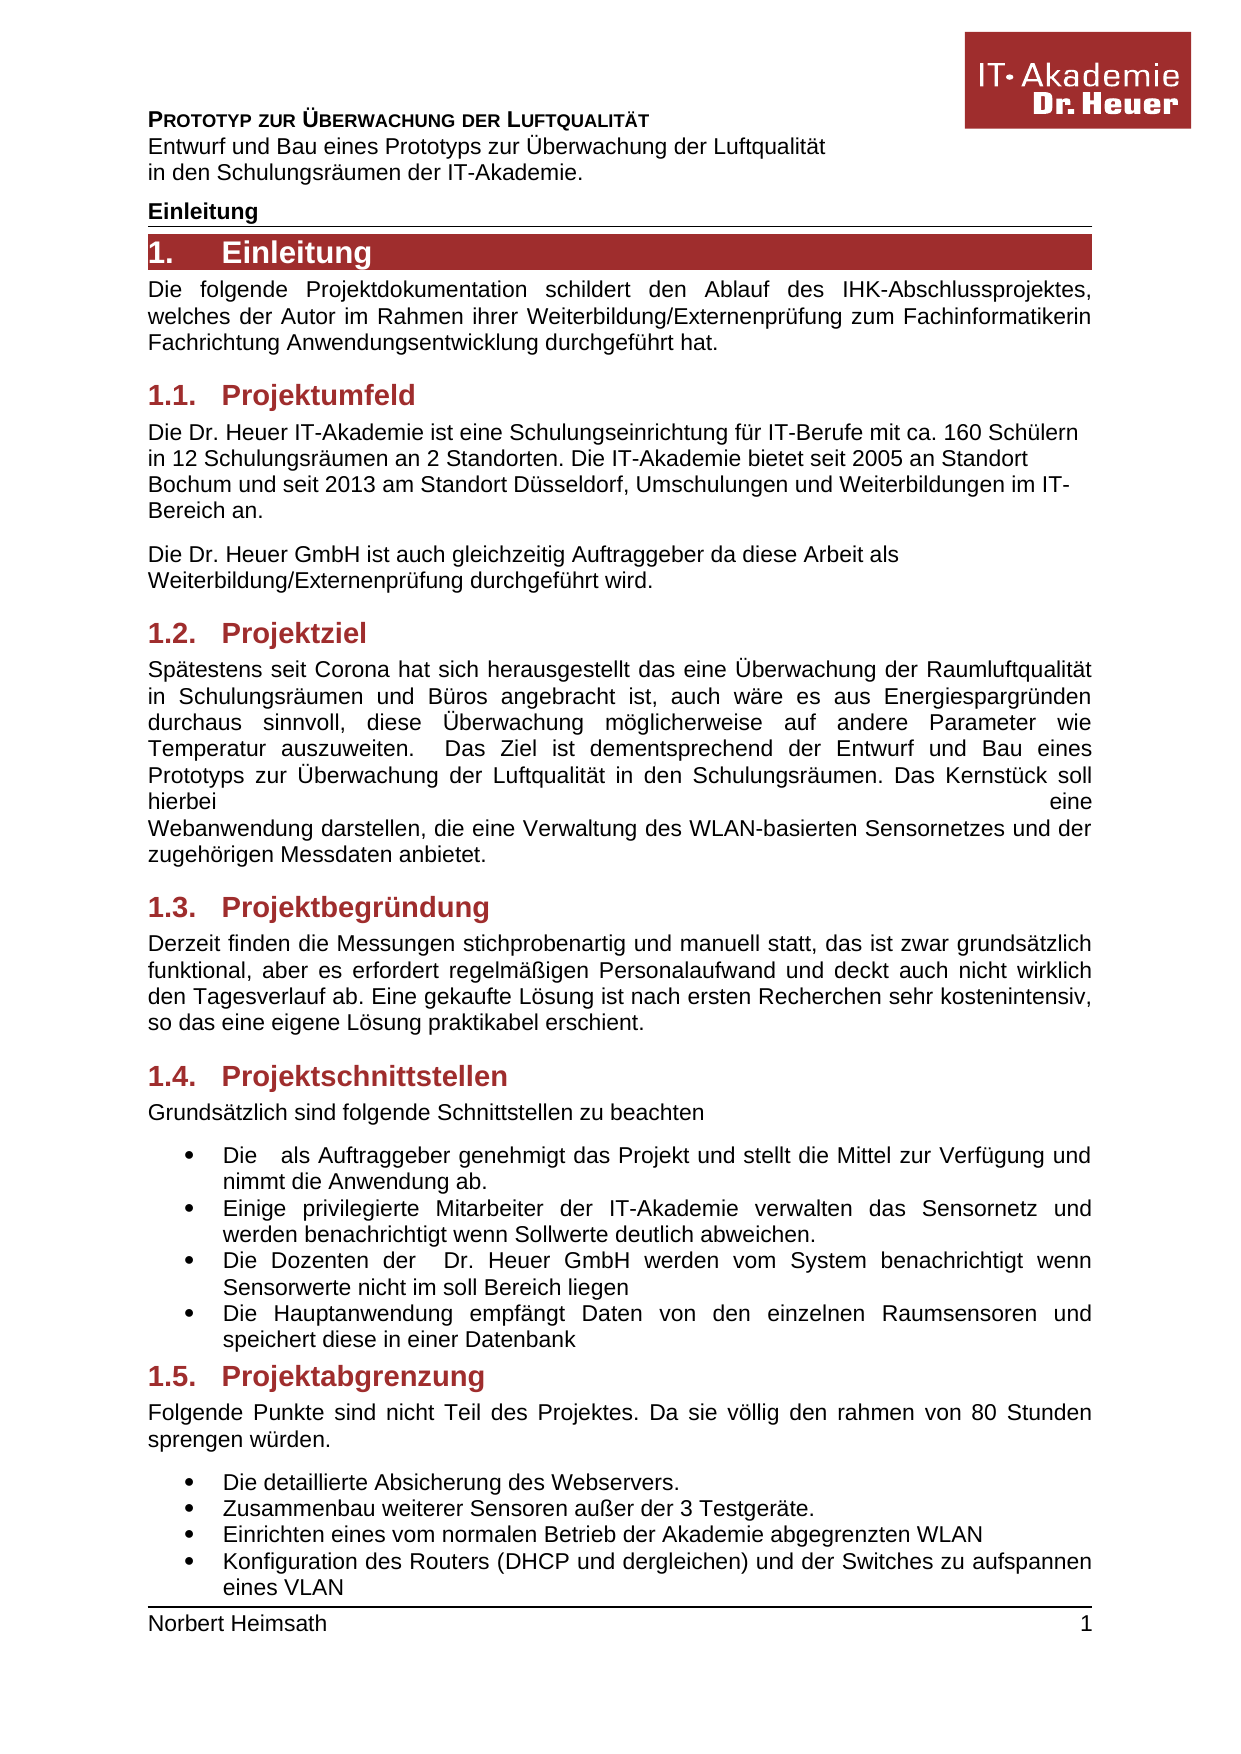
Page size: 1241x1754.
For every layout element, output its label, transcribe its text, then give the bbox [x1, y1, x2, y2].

list Konfiguration des Routers (DHCP und dergleichen) und der Switches zu aufspannen eines VLAN [185, 1548, 1092, 1600]
subtitle Projektumfeld [148, 378, 1092, 412]
list Einrichten eines vom normalen Betrieb der Akademie abgegrenzten WLAN [185, 1521, 1092, 1548]
subtitle Projektschnittstellen [148, 1059, 1092, 1092]
text Die Dr. Heuer GmbH ist auch gleichzeitig Auftraggeber da diese Arbeit als Weiterbildung/Externenprüfung durchgeführt wird. [148, 541, 1092, 593]
text Grundsätzlich sind folgende Schnittstellen zu beachten [148, 1099, 1092, 1125]
list Die als Auftraggeber genehmigt das Projekt und stellt die Mittel zur Verfügung und nimmt die Anwendung ab. [185, 1142, 1092, 1194]
text Die folgende Projektdokumentation schildert den Ablauf des IHK-Abschlussprojektes, welches der Autor im Rahmen ihrer Weiterbildung/Externenprüfung zum Fachinformatikerin Fachrichtung Anwendungsentwicklung durchgeführt hat. [148, 276, 1092, 355]
list Einige privilegierte Mitarbeiter der IT-Akademie verwalten das Sensornetz und werden benachrichtigt wenn Sollwerte deutlich abweichen. [185, 1194, 1092, 1247]
list Die detaillierte Absicherung des Webservers. [185, 1468, 1092, 1495]
subtitle Projektziel [148, 616, 1092, 650]
subtitle Projektabgrenzung [148, 1359, 1092, 1393]
list Die Dozenten der Dr. Heuer GmbH werden vom System benachrichtigt wenn Sensorwerte nicht im soll Bereich liegen [185, 1247, 1092, 1300]
text Derzeit finden die Messungen stichprobenartig und manuell statt, das ist zwar grundsätzlich funktional, aber es erfordert regelmäßigen Personalaufwand und deckt auch nicht wirklich den Tagesverlauf ab. Eine gekaufte Lösung ist nach ersten Recherchen sehr kostenintensiv, so das eine eigene Lösung praktikabel erschient. [148, 930, 1092, 1036]
text Folgende Punkte sind nicht Teil des Projektes. Da sie völlig den rahmen von 80 Stunden sprengen würden. [148, 1399, 1092, 1452]
subtitle Projektbegründung [148, 890, 1092, 924]
text Die Dr. Heuer IT-Akademie ist eine Schulungseinrichtung für IT-Berufe mit ca. 160 Schülern in 12 Schulungsräumen an 2 Standorten. Die IT-Akademie bietet seit 2005 an Standort Bochum und seit 2013 am Standort Düsseldorf, Umschulungen und Weiterbildungen im IT-Bereich an. [148, 418, 1092, 524]
list Die Hauptanwendung empfängt Daten von den einzelnen Raumsensoren und speichert diese in einer Datenbank [185, 1300, 1092, 1353]
list Zusammenbau weiterer Sensoren außer der 3 Testgeräte. [185, 1495, 1092, 1521]
subtitle Einleitung [148, 234, 1092, 270]
text Spätestens seit Corona hat sich herausgestellt das eine Überwachung der Raumluftqualität in Schulungsräumen und Büros angebracht ist, auch wäre es aus Energiespargründen durchaus sinnvoll, diese Überwachung möglicherweise auf andere Parameter wie Temperatur auszuweiten. Das Ziel ist dementsprechend der Entwurf und Bau eines Prototyps zur Überwachung der Luftqualität in den Schulungsräumen. Das Kernstück soll hierbei eine Webanwendung darstellen, die eine Verwaltung des WLAN-basierten Sensornetzes und der zugehörigen Messdaten anbietet. [148, 656, 1092, 867]
